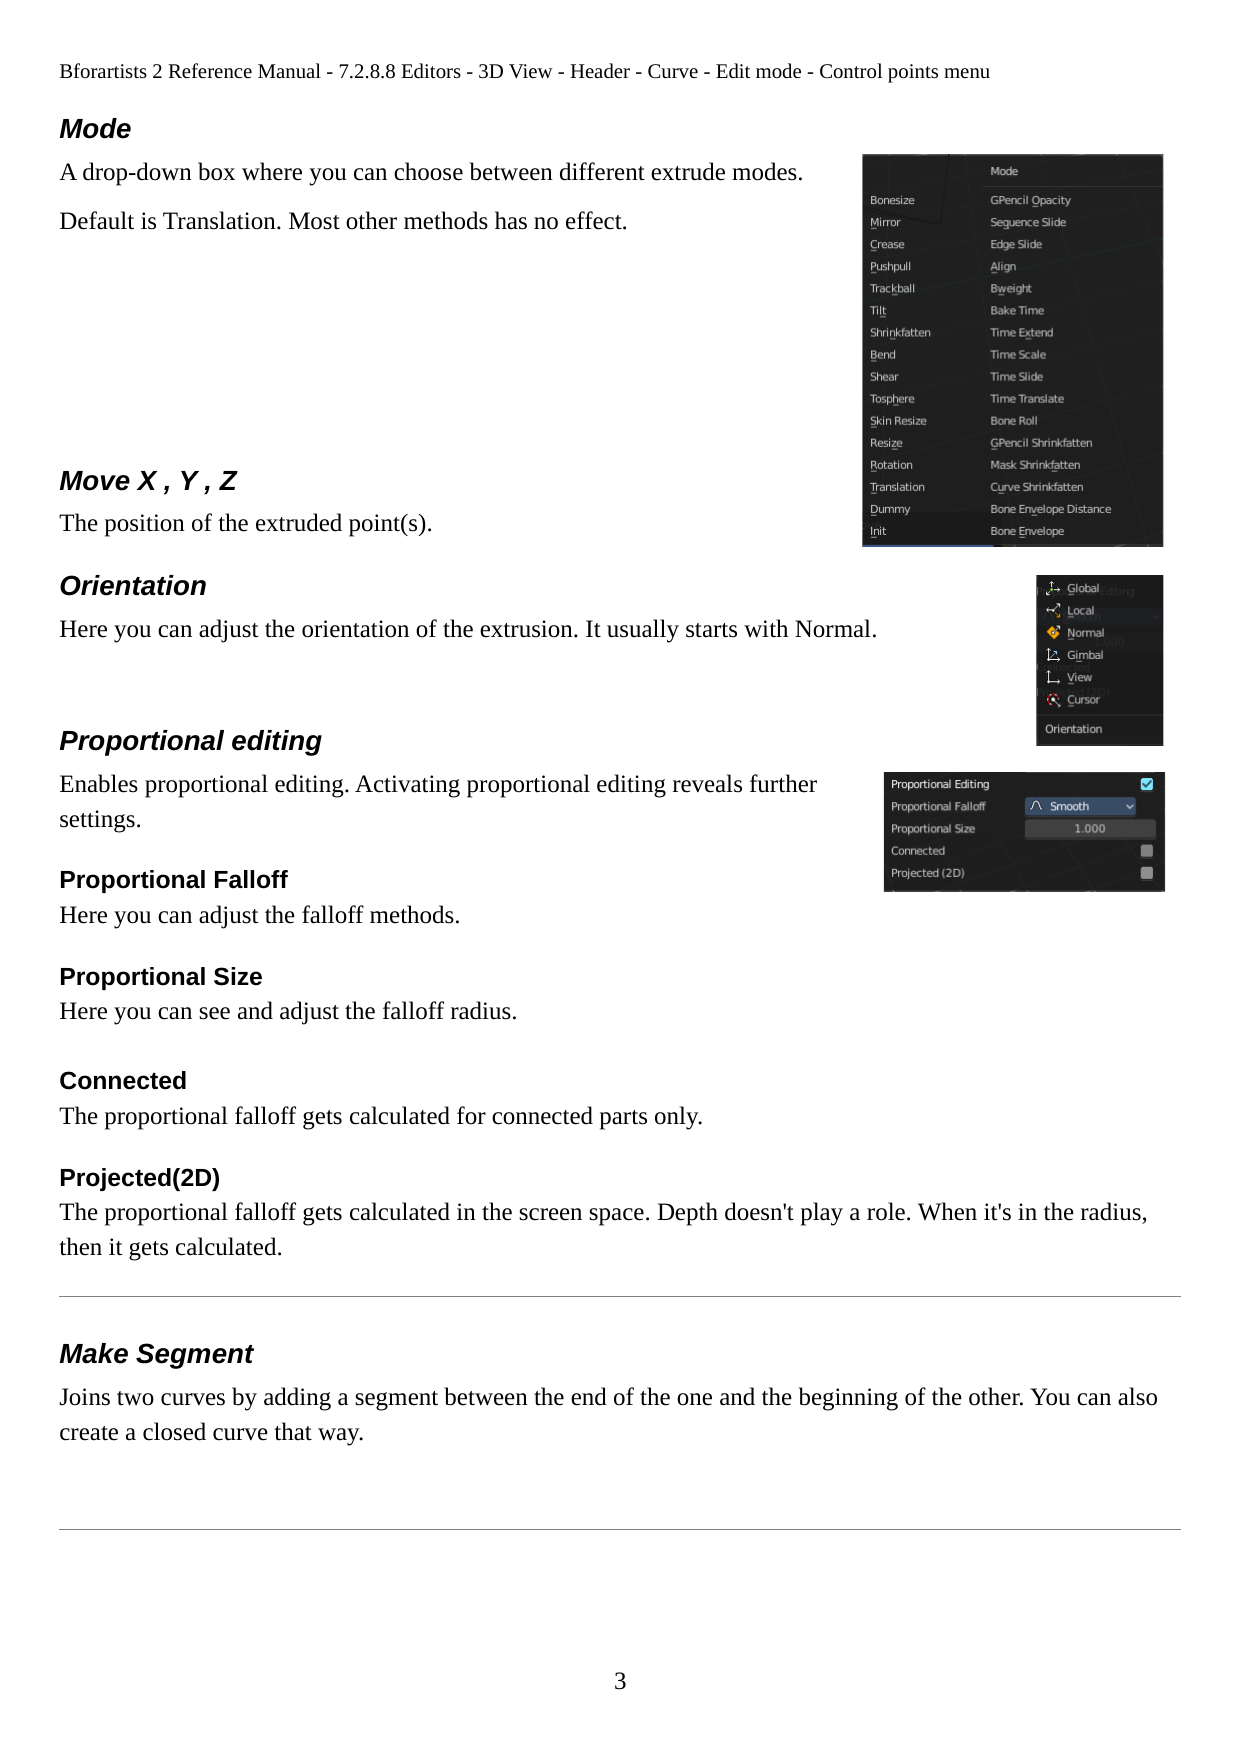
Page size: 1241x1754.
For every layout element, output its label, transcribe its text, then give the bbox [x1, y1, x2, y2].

subtitle Orientation [59, 570, 1181, 602]
subtitle Proportional Size [59, 962, 1181, 990]
text A drop-down box where you can choose between different extrude modes. [59, 157, 862, 186]
text Joins two curves by adding a segment between the end of the one and the beginning of the other. You can also create a closed curve that way. [59, 1382, 1181, 1445]
text Enables proportional editing. Activating proportional editing reveals further settings. [59, 769, 1181, 832]
text Default is Translation. Most other methods has no effect. [59, 206, 862, 235]
text The position of the extruded point(s). [59, 508, 862, 537]
subtitle Connected [59, 1066, 1181, 1095]
subtitle Make Segment [59, 1338, 1181, 1369]
text The proportional falloff gets calculated in the screen space. Depth doesn't play a role. When it's in the radius, then it gets calculated. [59, 1197, 1181, 1261]
subtitle [1164, 464, 1181, 496]
subtitle Projected(2D) [59, 1163, 1181, 1191]
subtitle Mode [59, 113, 1181, 144]
picture [862, 154, 1164, 547]
text The proportional falloff gets calculated for connected parts only. [59, 1101, 1181, 1130]
text Here you can see and adjust the falloff radius. [59, 996, 1181, 1025]
picture [883, 772, 1166, 892]
subtitle Move X , Y , Z [59, 464, 862, 496]
text Here you can adjust the falloff methods. [59, 900, 1181, 929]
subtitle Proportional editing [59, 725, 1181, 757]
text Here you can adjust the orientation of the extrusion. It usually starts with Normal. [59, 614, 1036, 643]
subtitle Proportional Falloff [59, 865, 1181, 894]
picture [1036, 575, 1164, 746]
